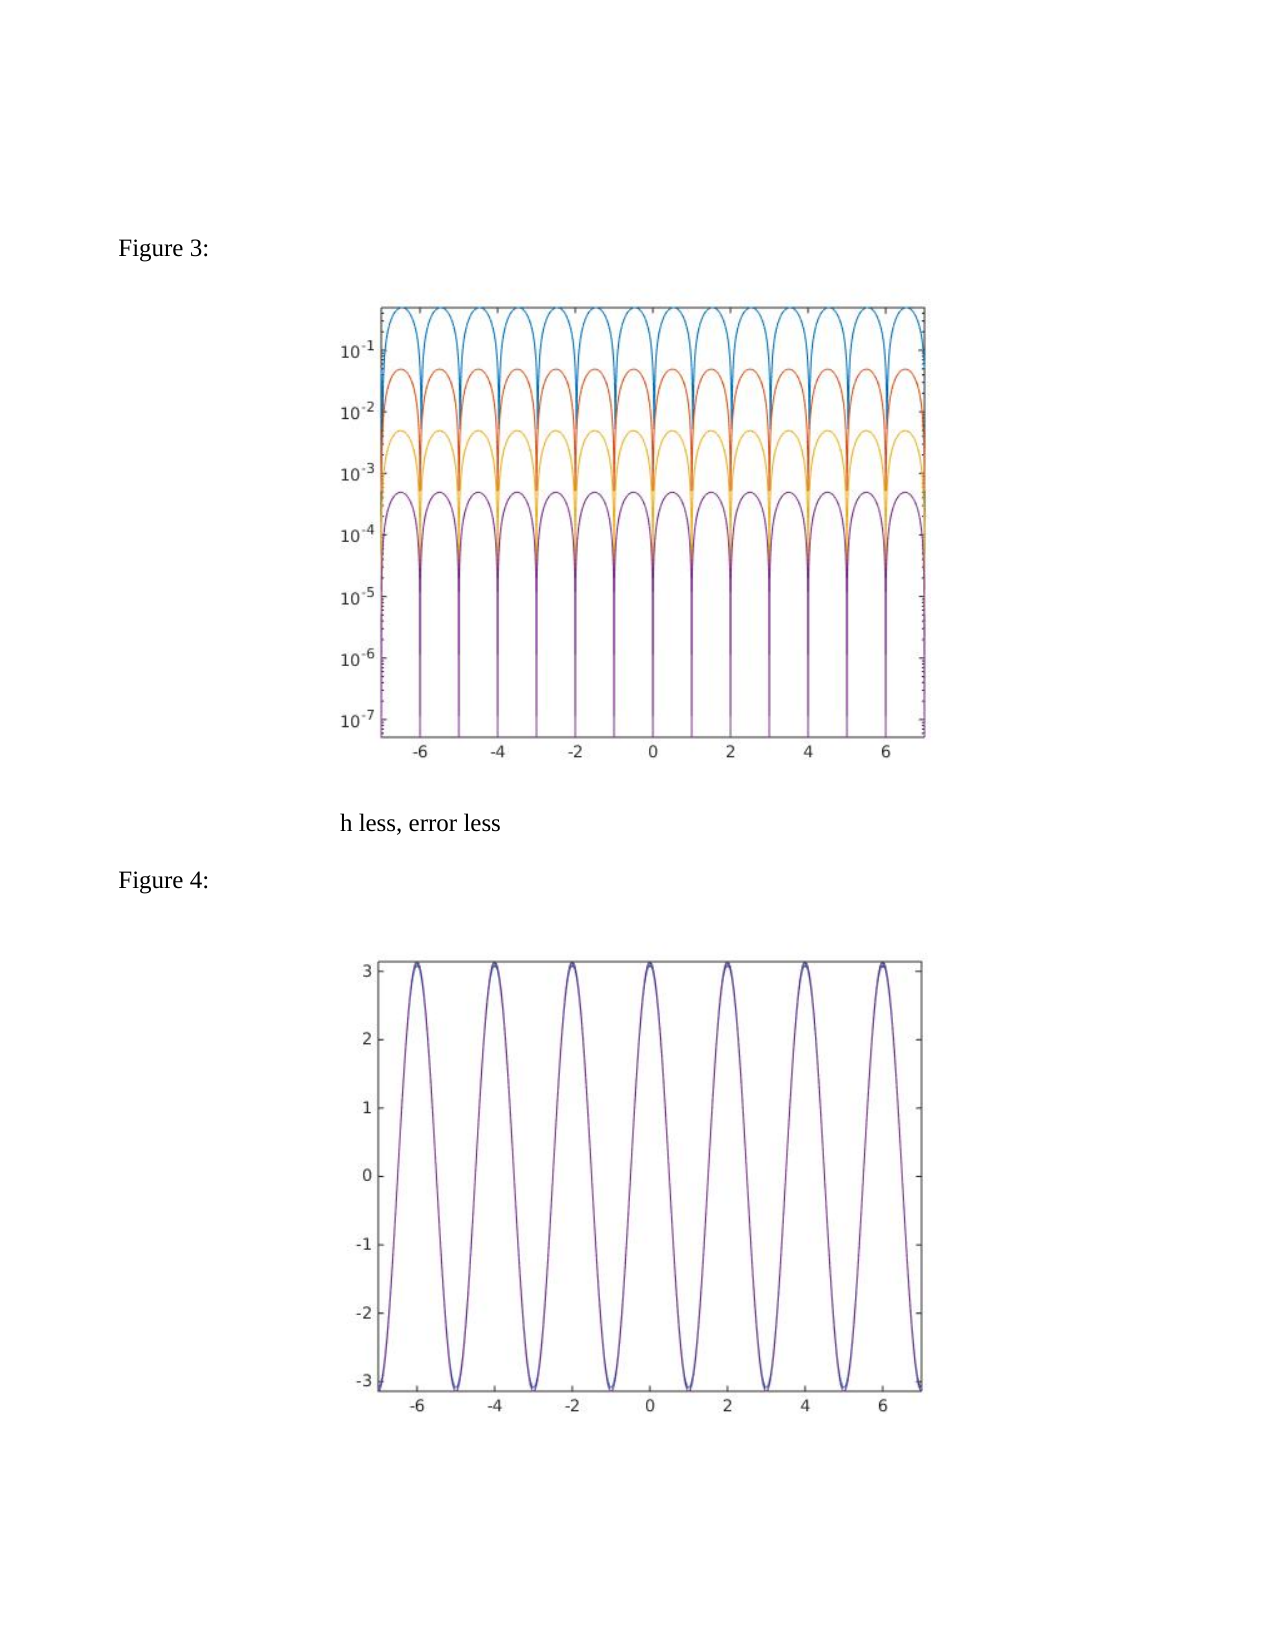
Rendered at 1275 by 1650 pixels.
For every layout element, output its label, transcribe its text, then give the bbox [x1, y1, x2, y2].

picture [290, 269, 990, 795]
text h less, error less [118, 808, 1157, 837]
picture [287, 923, 988, 1449]
text Figure 4: [118, 866, 1157, 894]
text Figure 3: [118, 233, 1157, 262]
